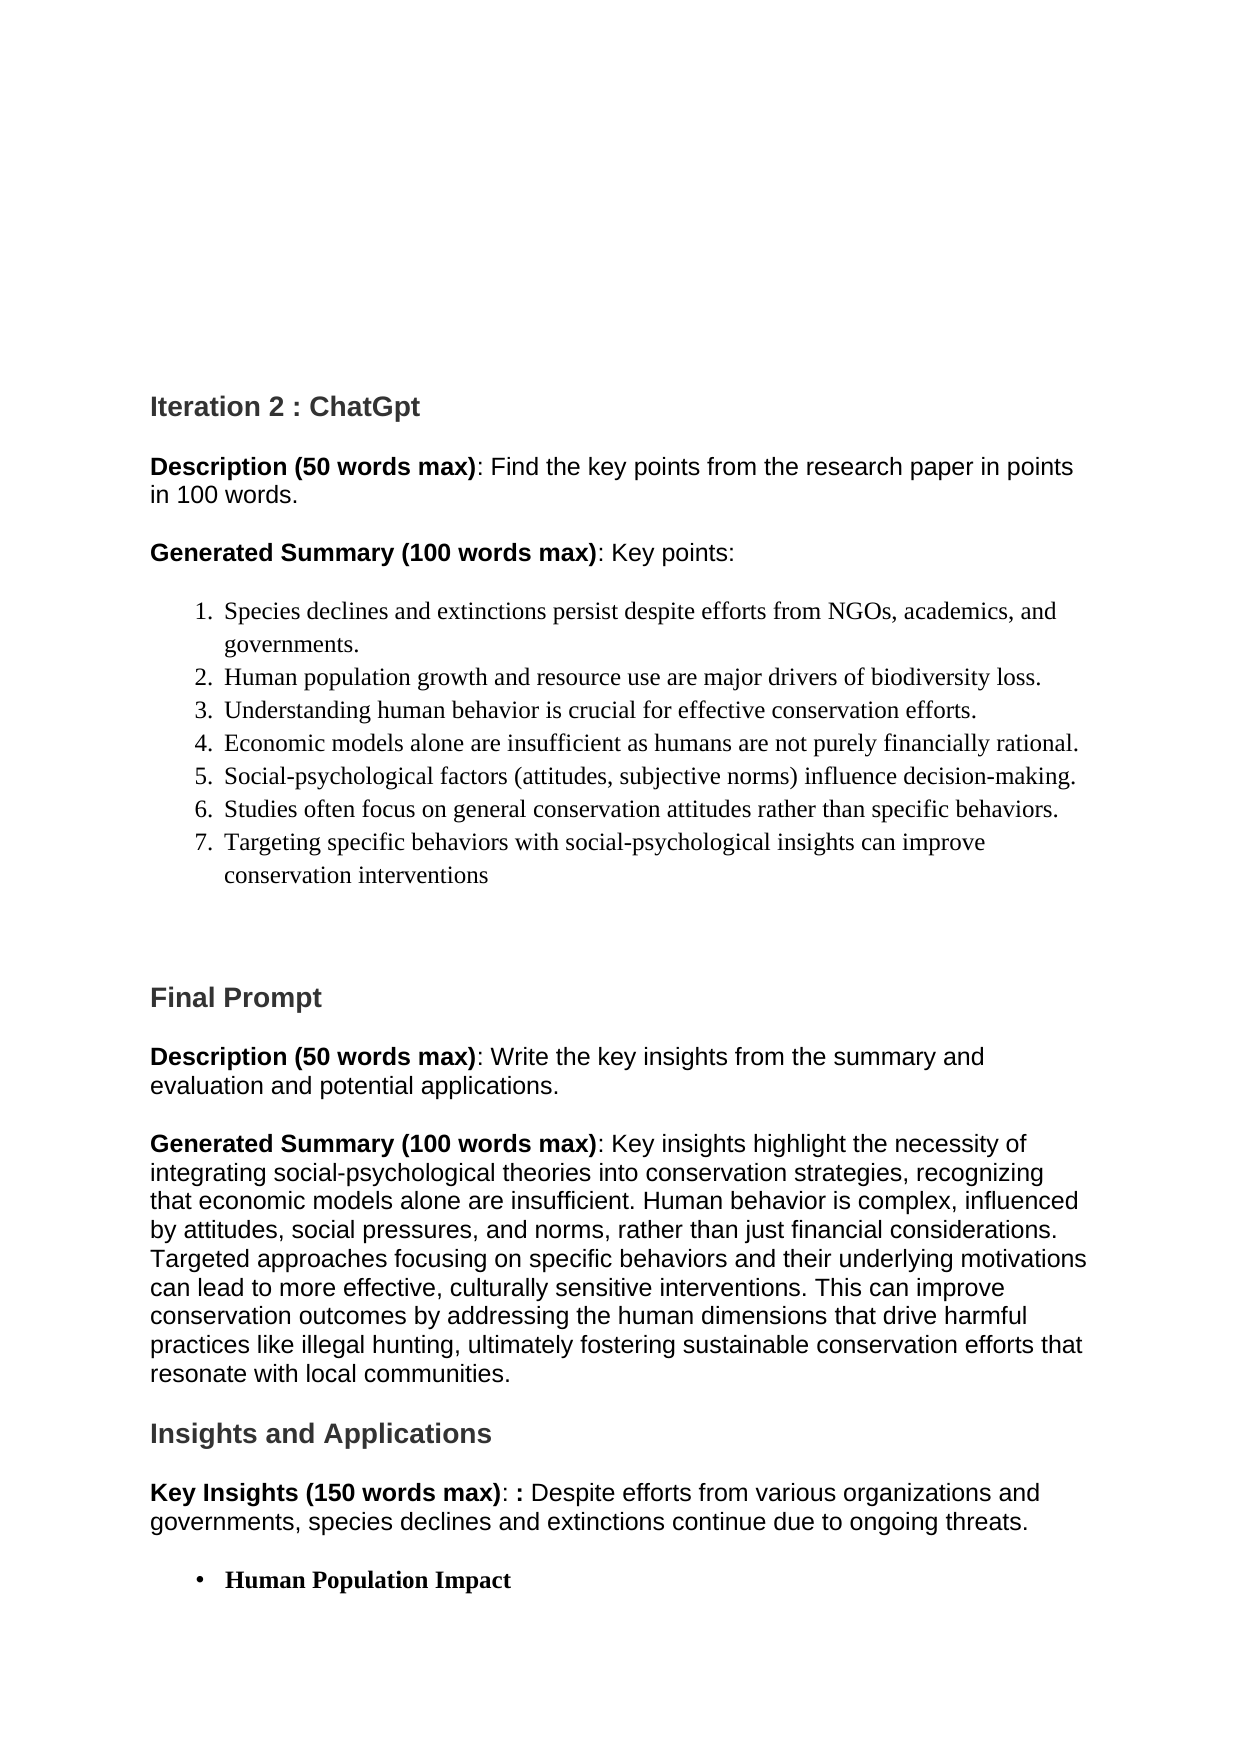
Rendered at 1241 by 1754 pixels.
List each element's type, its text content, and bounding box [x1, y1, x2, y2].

list Species declines and extinctions persist despite efforts from NGOs, academics, and governments. [194, 596, 1090, 658]
list Understanding human behavior is crucial for effective conservation efforts. [194, 695, 1090, 724]
subtitle Iteration 2 : ChatGpt [150, 390, 1090, 423]
list Studies often focus on general conservation attitudes rather than specific behaviors. [194, 794, 1090, 823]
list Social-psychological factors (attitudes, subjective norms) influence decision-making. [194, 761, 1090, 790]
subtitle Insights and Applications [150, 1417, 1090, 1449]
list Human population growth and resource use are major drivers of biodiversity loss. [194, 662, 1090, 691]
text Generated Summary (100 words max): Key points: [150, 538, 1090, 567]
text Key Insights (150 words max): : Despite efforts from various organizations and governments, species declines and extinctions continue due to ongoing threats. [150, 1478, 1090, 1536]
list Targeting specific behaviors with social-psychological insights can improve conservation interventions [194, 827, 1090, 889]
text Description (50 words max): Write the key insights from the summary and evaluation and potential applications. [150, 1042, 1090, 1100]
list Human Population Impact [196, 1565, 1090, 1594]
text Description (50 words max): Find the key points from the research paper in points in 100 words. [150, 452, 1090, 509]
subtitle Final Prompt [150, 981, 1090, 1013]
list Economic models alone are insufficient as humans are not purely financially rational. [194, 728, 1090, 757]
text Generated Summary (100 words max): Key insights highlight the necessity of integrating social-psychological theories into conservation strategies, recognizing that economic models alone are insufficient. Human behavior is complex, influenced by attitudes, social pressures, and norms, rather than just financial considerations. Targeted approaches focusing on specific behaviors and their underlying motivations can lead to more effective, culturally sensitive interventions. This can improve conservation outcomes by addressing the human dimensions that drive harmful practices like illegal hunting, ultimately fostering sustainable conservation efforts that resonate with local communities. [150, 1129, 1090, 1388]
